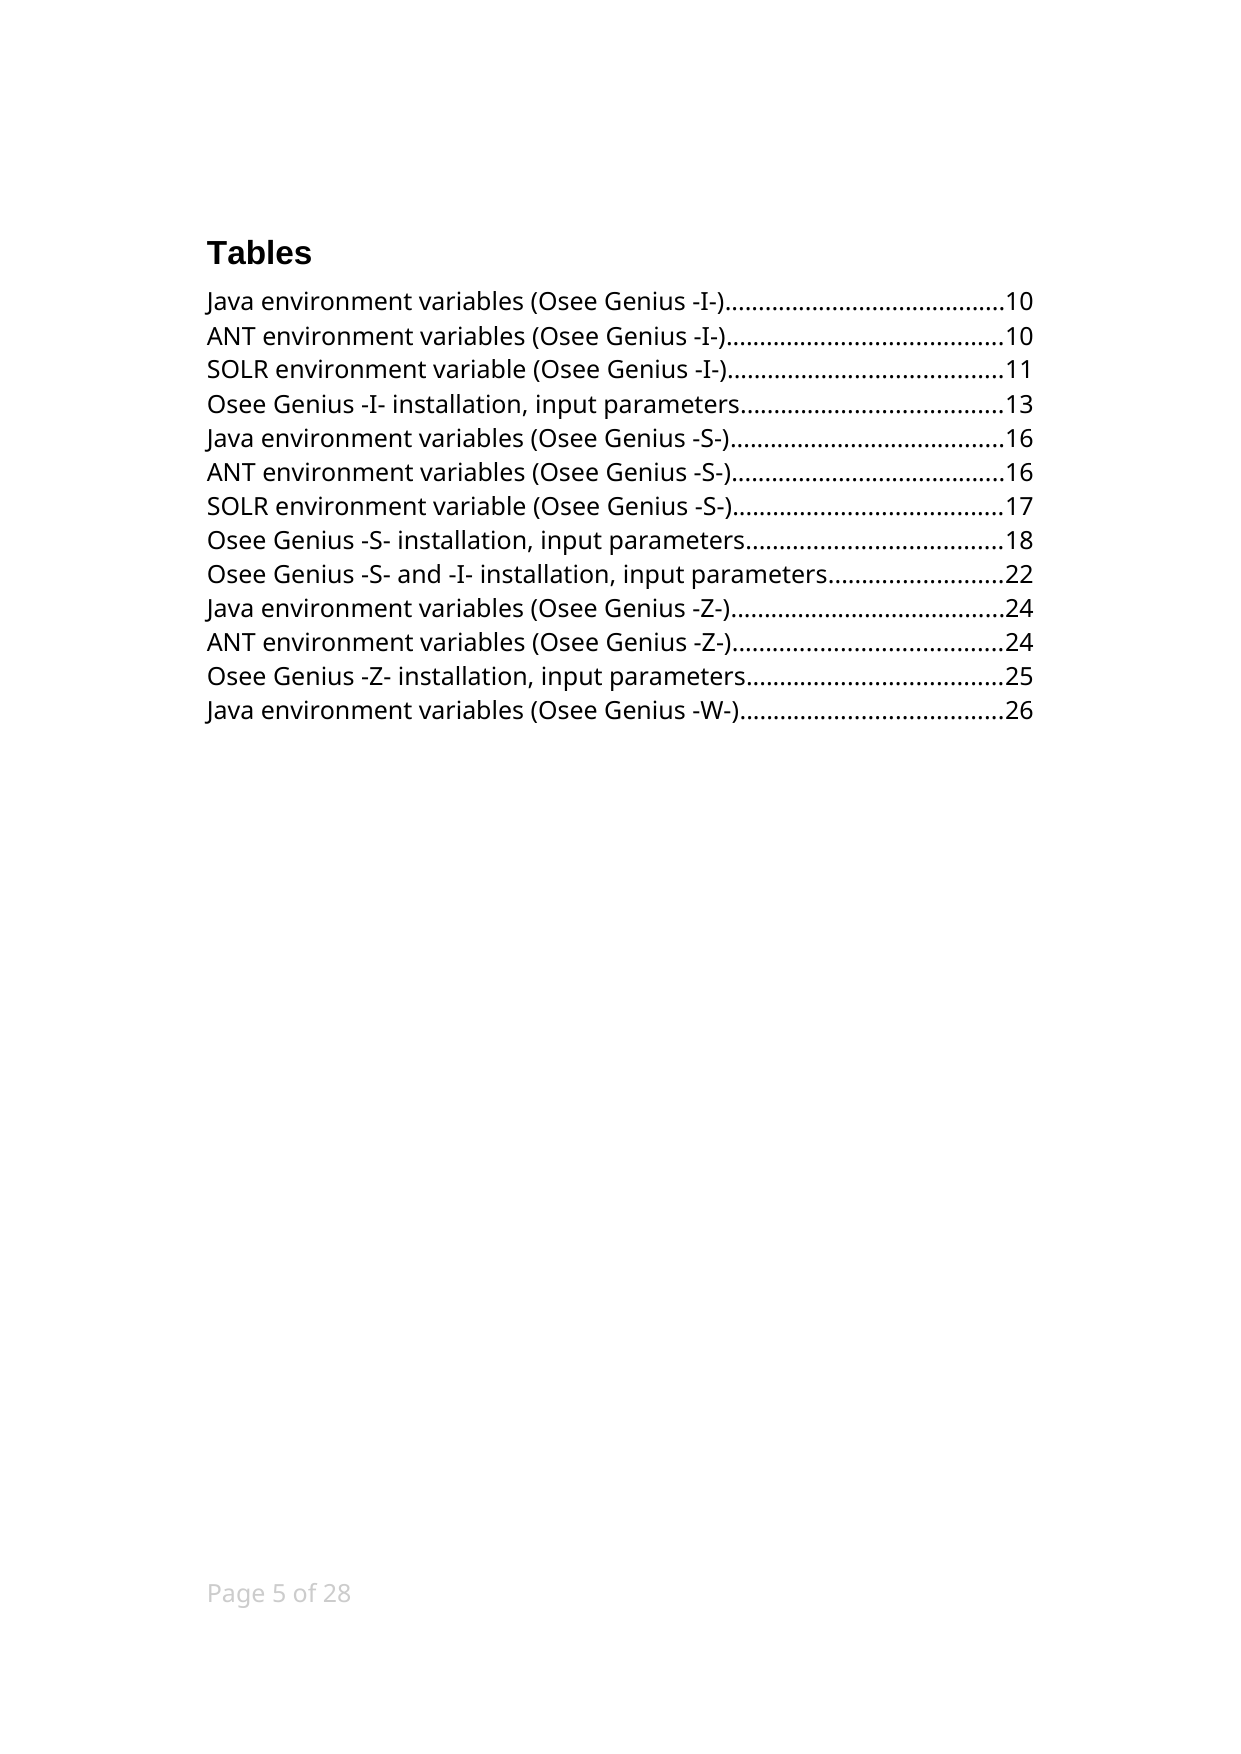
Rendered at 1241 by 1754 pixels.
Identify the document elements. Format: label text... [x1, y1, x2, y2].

text ANT environment variables (Osee Genius -I-) 10 [207, 318, 1033, 352]
text Java environment variables (Osee Genius -S-) 16 [207, 420, 1033, 454]
text Java environment variables (Osee Genius -Z-) 24 [207, 591, 1033, 625]
text Osee Genius -S- and -I- installation, input parameters 22 [207, 557, 1033, 591]
text ANT environment variables (Osee Genius -Z-) 24 [207, 625, 1033, 659]
subtitle Tables [207, 233, 1033, 272]
text SOLR environment variable (Osee Genius -S-) 17 [207, 488, 1033, 522]
text Osee Genius -I- installation, input parameters 13 [207, 386, 1033, 420]
text Osee Genius -Z- installation, input parameters 25 [207, 659, 1033, 693]
text Java environment variables (Osee Genius -W-) 26 [207, 693, 1033, 727]
text Osee Genius -S- installation, input parameters 18 [207, 522, 1033, 557]
text SOLR environment variable (Osee Genius -I-) 11 [207, 352, 1033, 386]
text ANT environment variables (Osee Genius -S-) 16 [207, 454, 1033, 488]
text Java environment variables (Osee Genius -I-) 10 [207, 284, 1033, 318]
